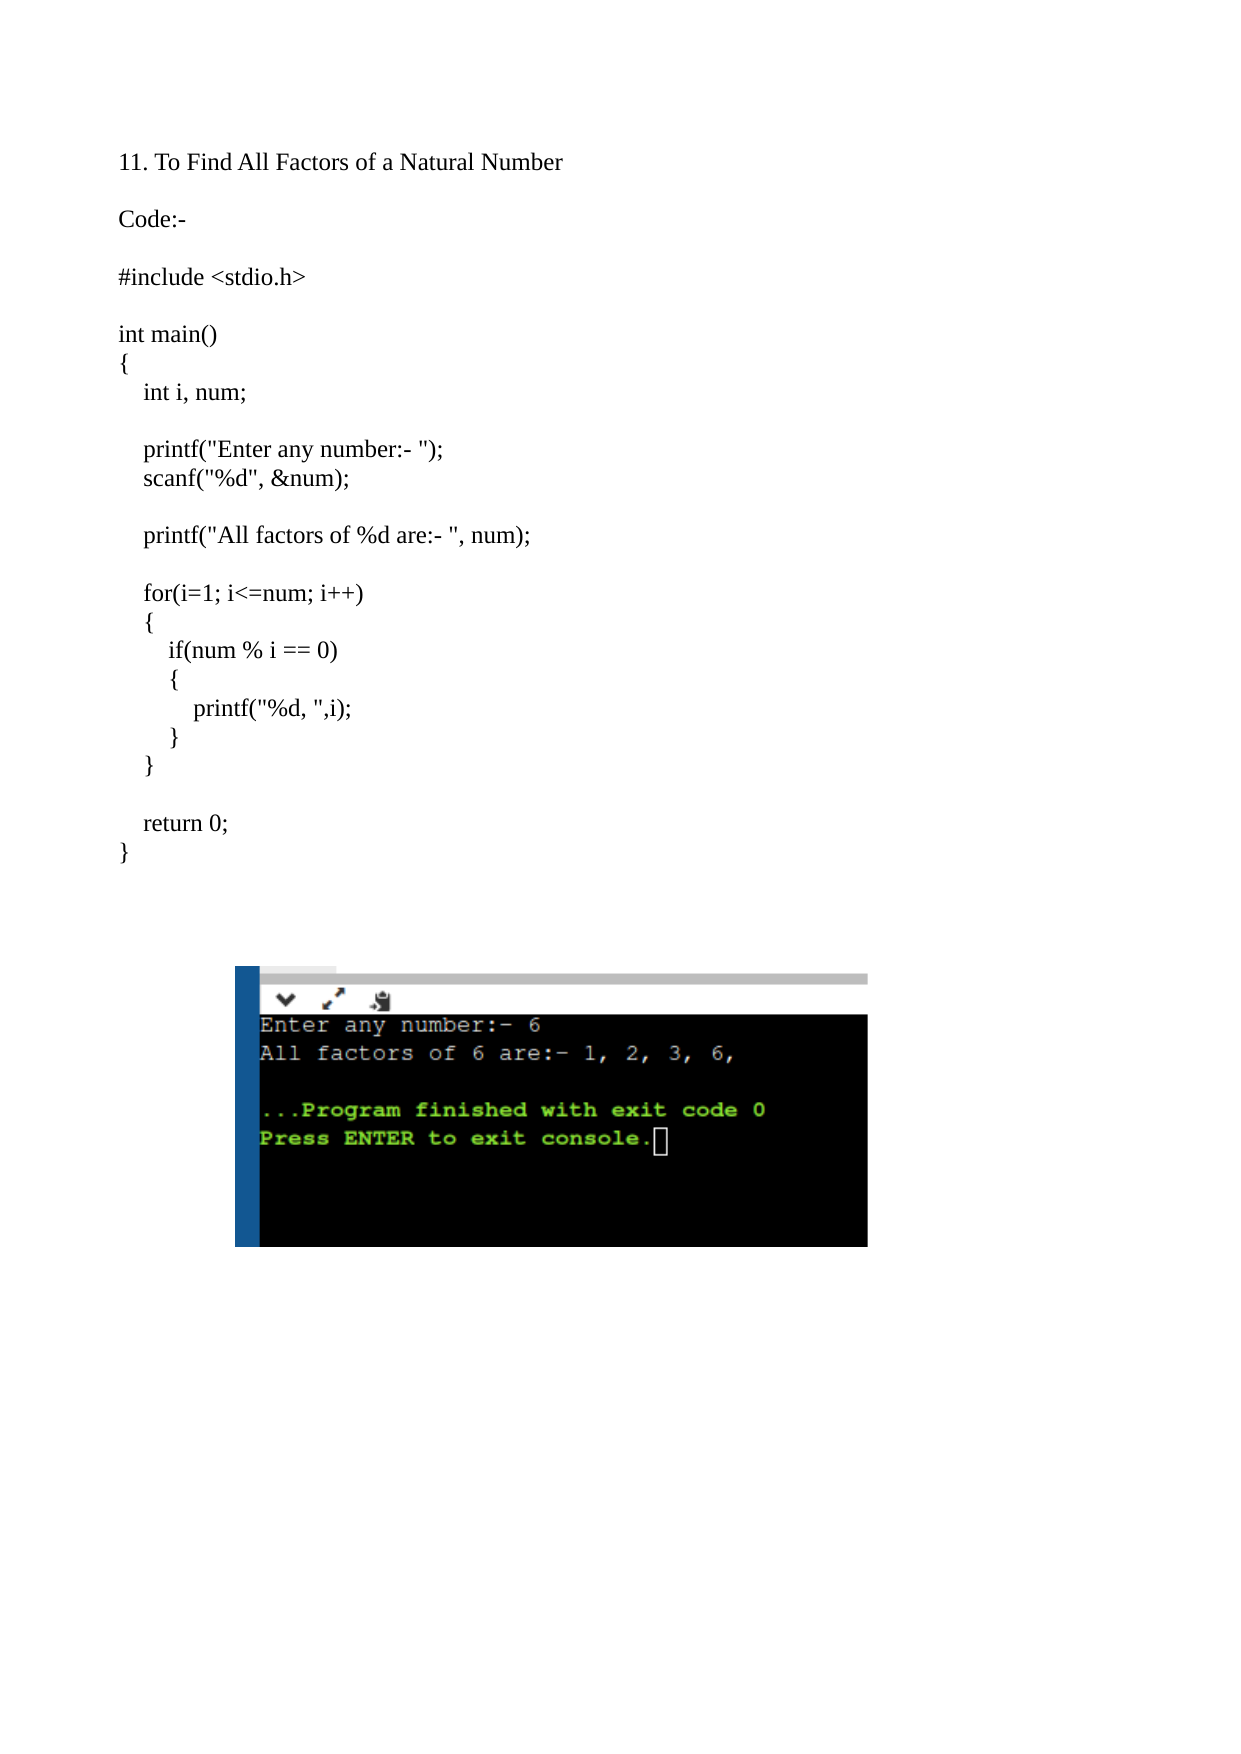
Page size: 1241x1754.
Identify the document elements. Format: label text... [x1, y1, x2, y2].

text 11. To Find All Factors of a Natural Number [118, 147, 1122, 176]
text { [118, 664, 1122, 693]
text return 0; [118, 808, 1122, 837]
text #include <stdio.h> [118, 262, 1122, 291]
text for(i=1; i<=num; i++) [118, 578, 1122, 607]
text printf("All factors of %d are:- ", num); [118, 521, 1122, 549]
text } [118, 837, 1122, 866]
picture [235, 966, 868, 1247]
text { [118, 607, 1122, 636]
text } [118, 751, 1122, 779]
text { [118, 348, 1122, 377]
text scanf("%d", &num); [118, 463, 1122, 492]
text Code:- [118, 204, 1122, 233]
text printf("Enter any number:- "); [118, 434, 1122, 463]
text int main() [118, 319, 1122, 348]
text printf("%d, ",i); [118, 693, 1122, 722]
text if(num % i == 0) [118, 636, 1122, 664]
text } [118, 722, 1122, 751]
text int i, num; [118, 377, 1122, 406]
